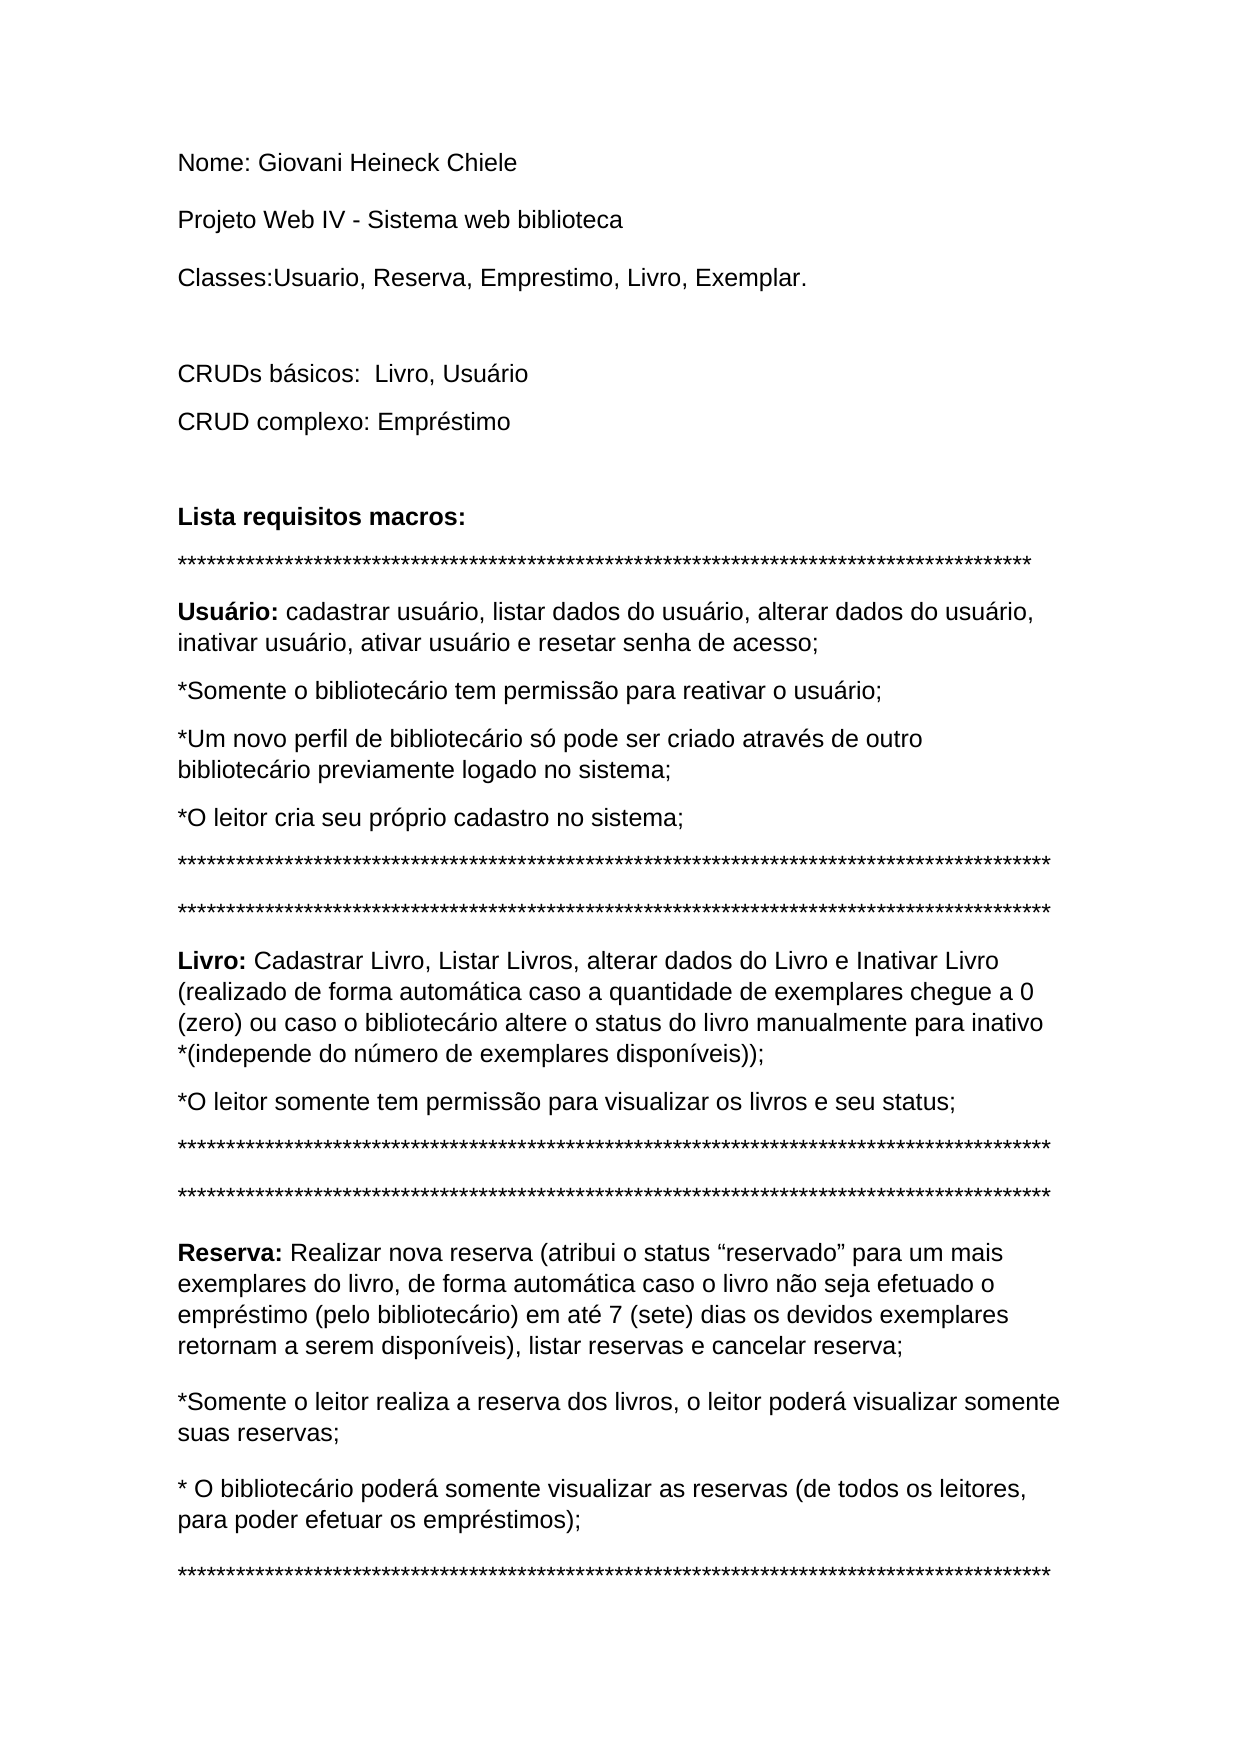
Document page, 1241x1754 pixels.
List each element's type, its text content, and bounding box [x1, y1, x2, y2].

text Reserva: Realizar nova reserva (atribui o status “reservado” para um mais exemplares do livro, de forma automática caso o livro não seja efetuado o empréstimo (pelo bibliotecário) em até 7 (sete) dias os devidos exemplares retornam a serem disponíveis), listar reservas e cancelar reserva; [177, 1238, 1063, 1360]
text *Um novo perfil de bibliotecário só pode ser criado através de outro bibliotecário previamente logado no sistema; [177, 724, 1063, 784]
text Livro: Cadastrar Livro, Listar Livros, alterar dados do Livro e Inativar Livro (realizado de forma automática caso a quantidade de exemplares chegue a 0 (zero) ou caso o bibliotecário altere o status do livro manualmente para inativo *(independe do número de exemplares disponíveis)); [177, 946, 1063, 1068]
text *Somente o leitor realiza a reserva dos livros, o leitor poderá visualizar somente suas reservas; [177, 1387, 1063, 1447]
text ****************************************************************************************** [177, 1182, 1063, 1211]
text Lista requisitos macros: [177, 502, 1063, 531]
text Classes:Usuario, Reserva, Emprestimo, Livro, Exemplar. [177, 263, 1063, 292]
text CRUDs básicos: Livro, Usuário [177, 359, 1063, 388]
text Usuário: cadastrar usuário, listar dados do usuário, alterar dados do usuário, inativar usuário, ativar usuário e resetar senha de acesso; [177, 597, 1063, 657]
text **************************************************************************************** [177, 550, 1063, 578]
text * O bibliotecário poderá somente visualizar as reservas (de todos os leitores, para poder efetuar os empréstimos); [177, 1474, 1063, 1534]
text *Somente o bibliotecário tem permissão para reativar o usuário; [177, 676, 1063, 705]
text Nome: Giovani Heineck Chiele [177, 148, 1063, 176]
text ****************************************************************************************** [177, 1561, 1063, 1590]
text *O leitor cria seu próprio cadastro no sistema; [177, 803, 1063, 831]
text ****************************************************************************************** [177, 850, 1063, 879]
text ****************************************************************************************** [177, 1134, 1063, 1163]
text ****************************************************************************************** [177, 898, 1063, 927]
text Projeto Web IV - Sistema web biblioteca [177, 206, 1063, 234]
text *O leitor somente tem permissão para visualizar os livros e seu status; [177, 1087, 1063, 1115]
text CRUD complexo: Empréstimo [177, 407, 1063, 435]
